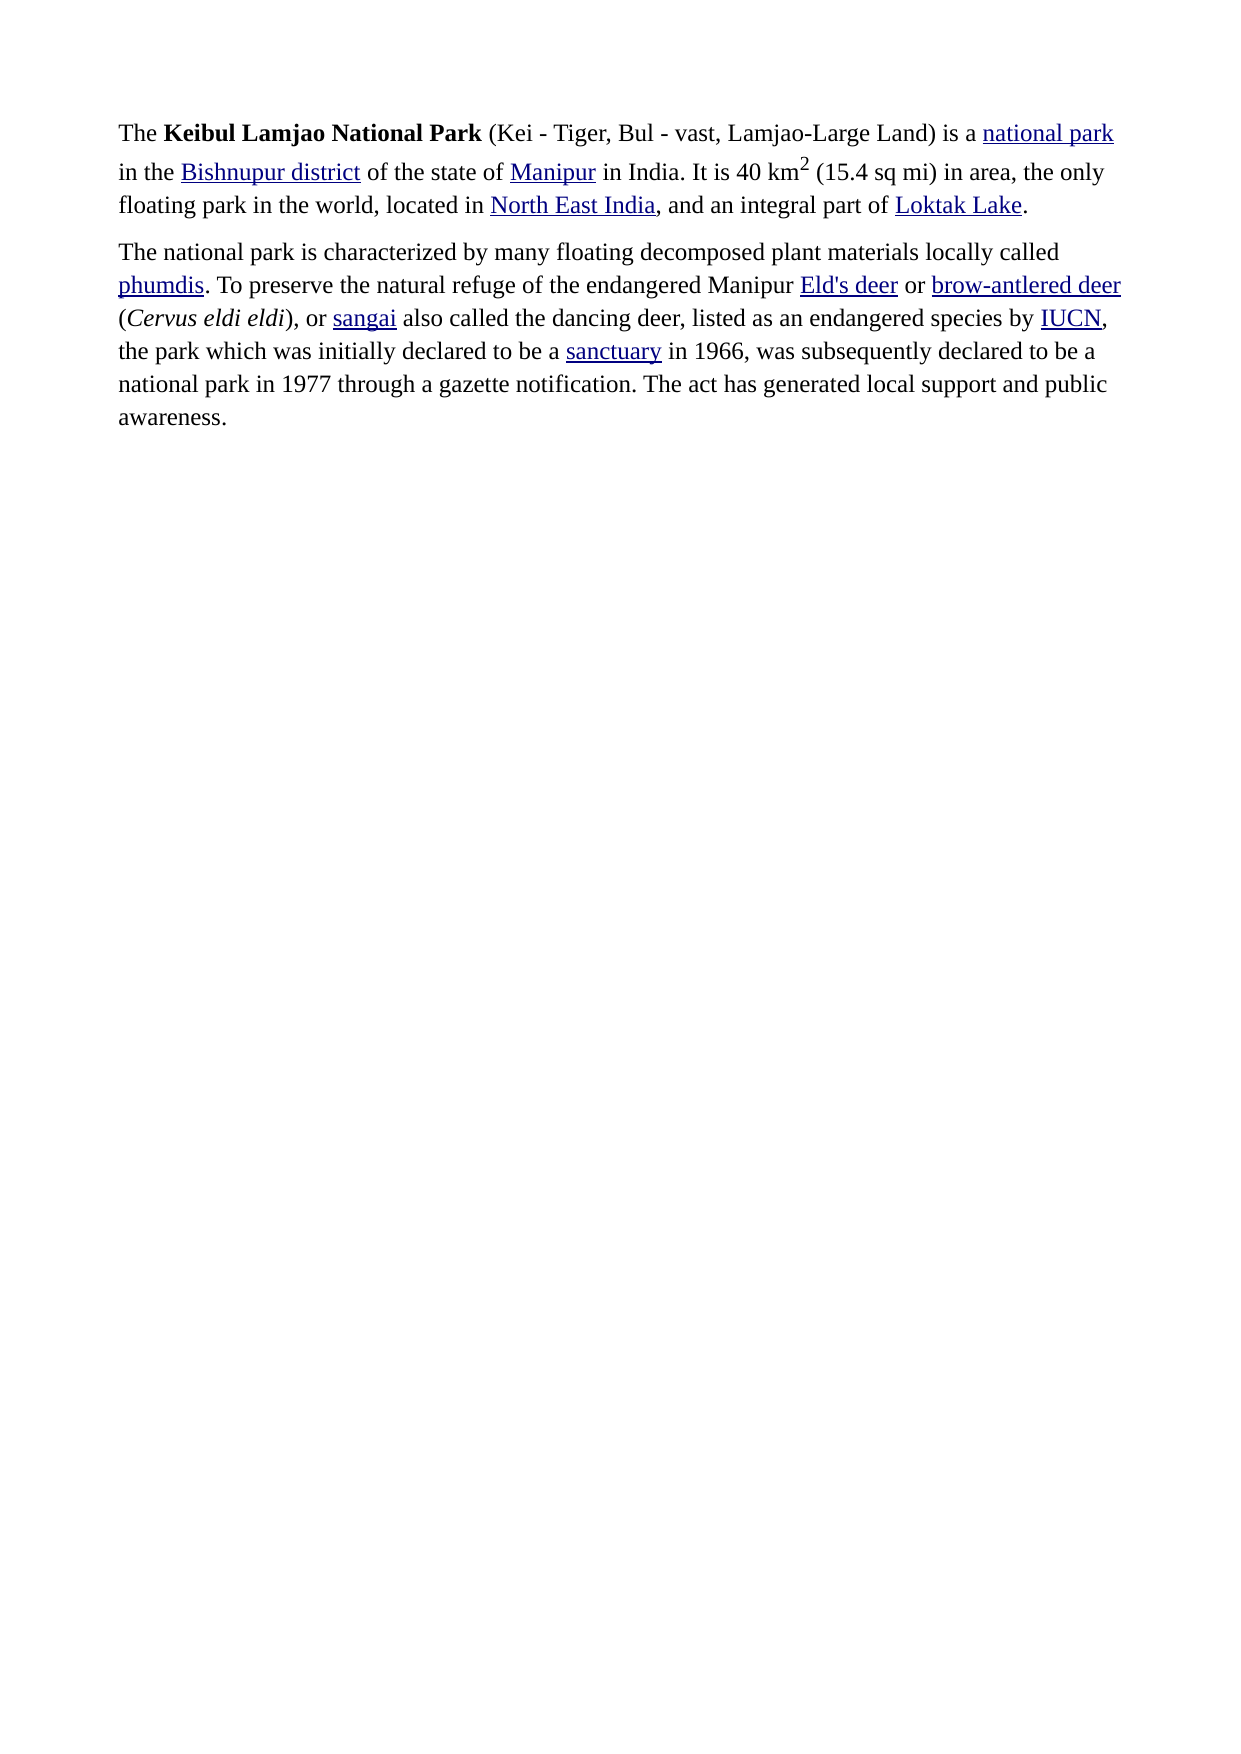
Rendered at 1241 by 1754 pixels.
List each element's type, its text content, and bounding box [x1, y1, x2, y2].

text The national park is characterized by many floating decomposed plant materials locally called phumdis. To preserve the natural refuge of the endangered Manipur Eld's deer or brow-antlered deer (Cervus eldi eldi), or sangai also called the dancing deer, listed as an endangered species by IUCN, the park which was initially declared to be a sanctuary in 1966, was subsequently declared to be a national park in 1977 through a gazette notification. The act has generated local support and public awareness. [118, 237, 1122, 431]
text The Keibul Lamjao National Park (Kei - Tiger, Bul - vast, Lamjao-Large Land) is a national park in the Bishnupur district of the state of Manipur in India. It is 40 km2 (15.4 sq mi) in area, the only floating park in the world, located in North East India, and an integral part of Loktak Lake. [118, 118, 1122, 218]
